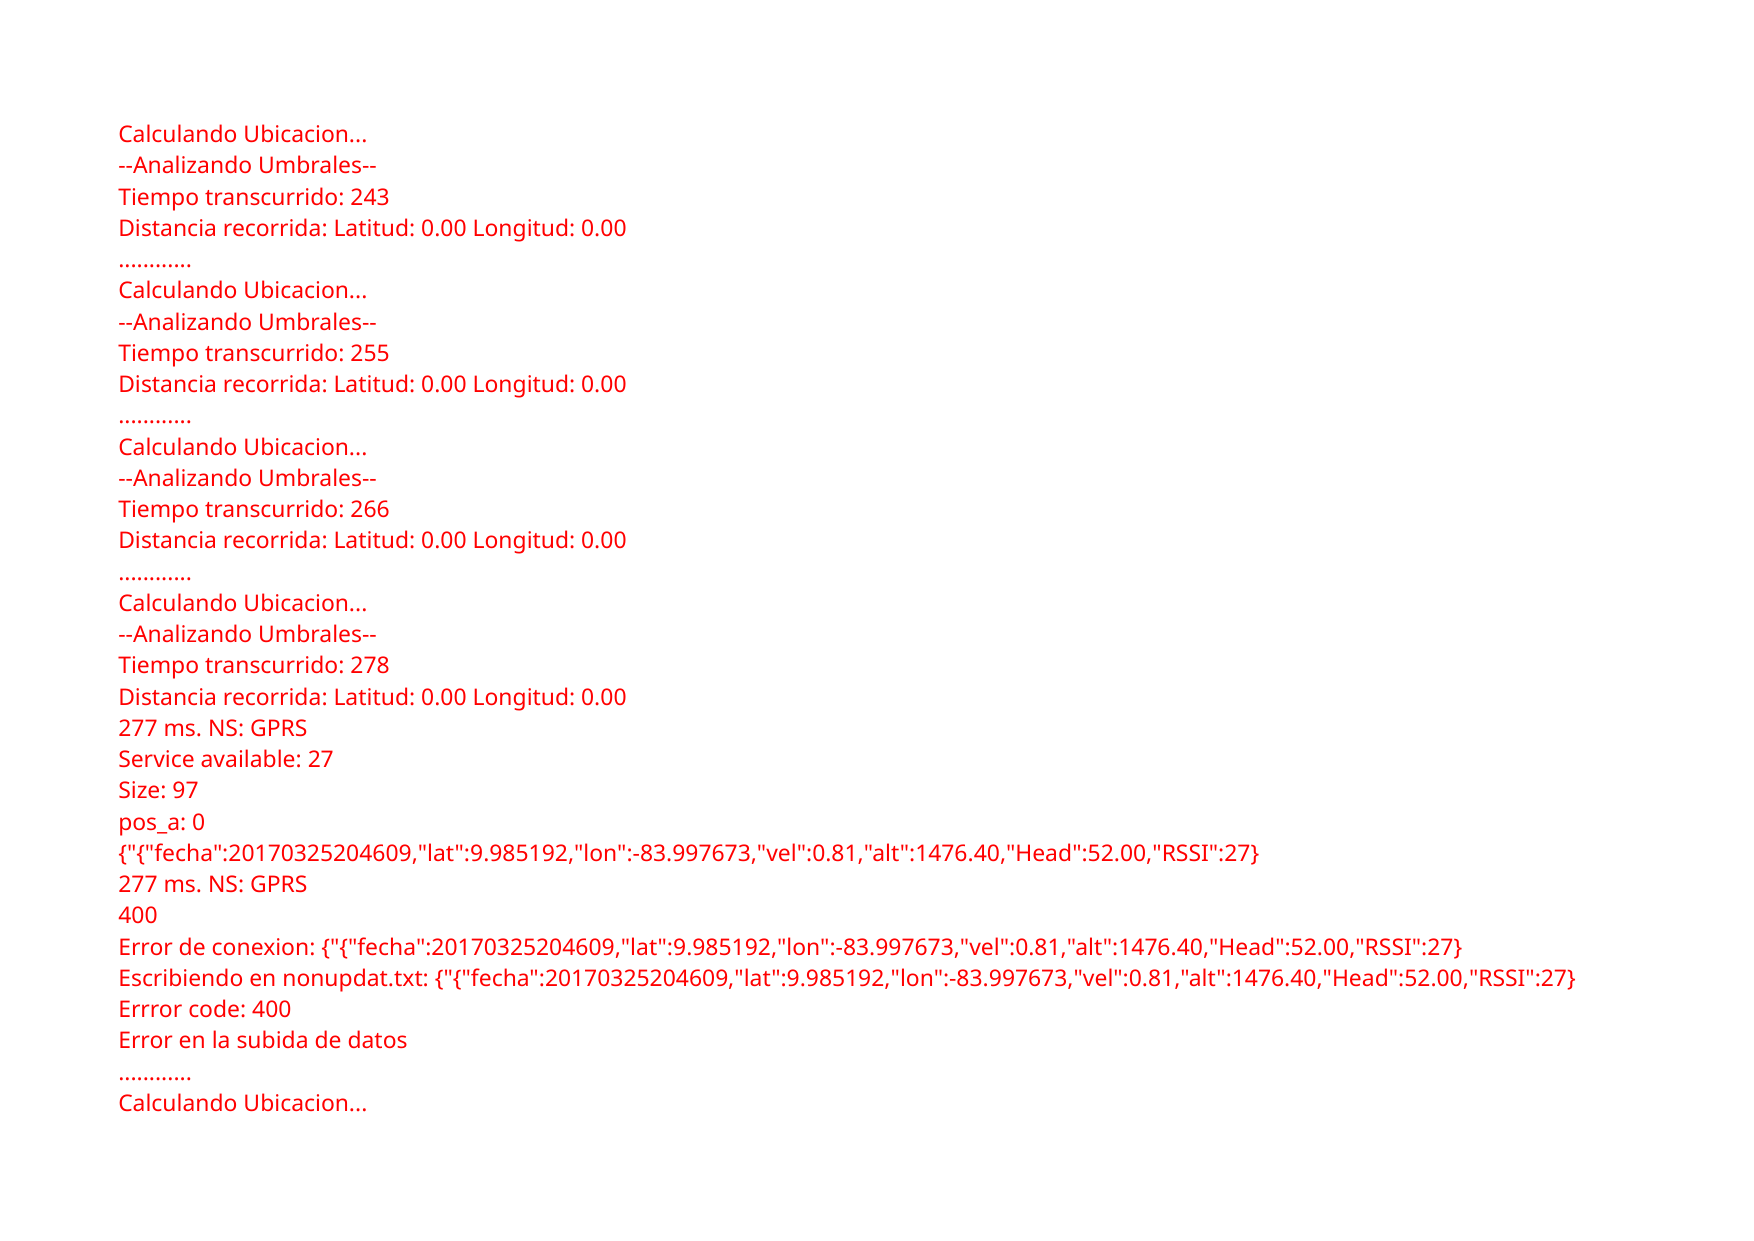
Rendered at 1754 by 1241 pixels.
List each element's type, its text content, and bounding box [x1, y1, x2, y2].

text Calculando Ubicacion... [118, 274, 1636, 306]
text 277 ms. NS: GPRS [118, 712, 1636, 743]
text --Analizando Umbrales-- [118, 306, 1636, 337]
text --Analizando Umbrales-- [118, 149, 1636, 181]
text --Analizando Umbrales-- [118, 462, 1636, 493]
text Calculando Ubicacion... [118, 1087, 1636, 1118]
text Calculando Ubicacion... [118, 118, 1636, 149]
text Distancia recorrida: Latitud: 0.00 Longitud: 0.00 [118, 524, 1636, 556]
text Escribiendo en nonupdat.txt: {"{"fecha":20170325204609,"lat":9.985192,"lon":-83.997673,"vel":0.81,"alt":1476.40,"Head":52.00,"RSSI":27} Errror code: 400 [118, 962, 1636, 1024]
text Tiempo transcurrido: 278 [118, 649, 1636, 681]
text 400 [118, 899, 1636, 931]
text Calculando Ubicacion... [118, 587, 1636, 618]
text Tiempo transcurrido: 266 [118, 493, 1636, 524]
text ............ [118, 243, 1636, 274]
text Distancia recorrida: Latitud: 0.00 Longitud: 0.00 [118, 368, 1636, 399]
text Error de conexion: {"{"fecha":20170325204609,"lat":9.985192,"lon":-83.997673,"vel":0.81,"alt":1476.40,"Head":52.00,"RSSI":27} [118, 931, 1636, 962]
text Service available: 27 [118, 743, 1636, 774]
text pos_a: 0 [118, 806, 1636, 837]
text Distancia recorrida: Latitud: 0.00 Longitud: 0.00 [118, 212, 1636, 243]
text Error en la subida de datos [118, 1024, 1636, 1056]
text Tiempo transcurrido: 255 [118, 337, 1636, 368]
text Distancia recorrida: Latitud: 0.00 Longitud: 0.00 [118, 681, 1636, 712]
text Size: 97 [118, 774, 1636, 806]
text 277 ms. NS: GPRS [118, 868, 1636, 899]
text Calculando Ubicacion... [118, 431, 1636, 462]
text ............ [118, 556, 1636, 587]
text --Analizando Umbrales-- [118, 618, 1636, 649]
text Tiempo transcurrido: 243 [118, 181, 1636, 212]
text ............ [118, 399, 1636, 431]
text {"{"fecha":20170325204609,"lat":9.985192,"lon":-83.997673,"vel":0.81,"alt":1476.40,"Head":52.00,"RSSI":27} [118, 837, 1636, 868]
text ............ [118, 1056, 1636, 1087]
